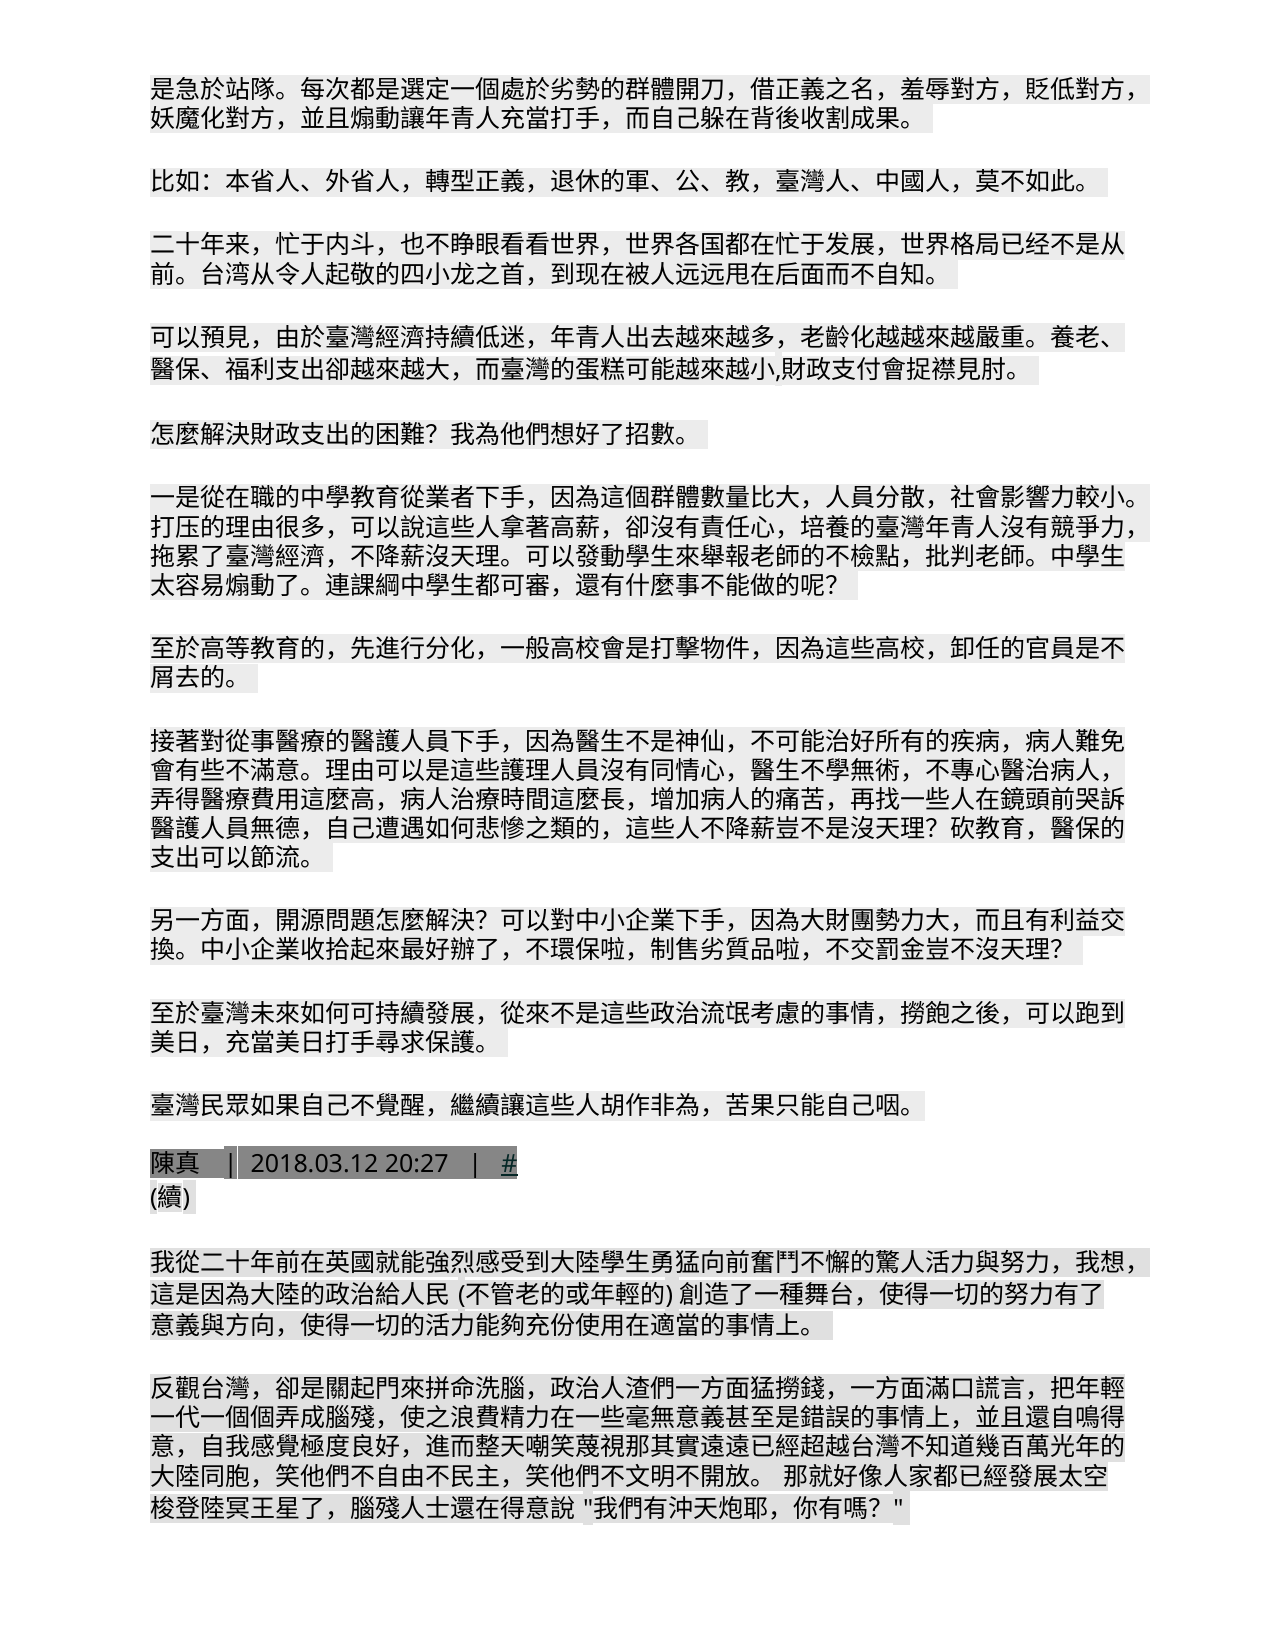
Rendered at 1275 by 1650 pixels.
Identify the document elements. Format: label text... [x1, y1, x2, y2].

text (續) 我從二十年前在英國就能強烈感受到大陸學生勇猛向前奮鬥不懈的驚人活力與努力，我想，這是因為大陸的政治給人民 (不管老的或年輕的) 創造了一種舞台，使得一切的努力有了意義與方向，使得一切的活力能夠充份使用在適當的事情上。 反觀台灣，卻是關起門來拼命洗腦，政治人渣們一方面猛撈錢，一方面滿口謊言，把年輕一代一個個弄成腦殘，使之浪費精力在一些毫無意義甚至是錯誤的事情上，並且還自鳴得意，自我感覺極度良好，進而整天嘲笑蔑視那其實遠遠已經超越台灣不知道幾百萬光年的大陸同胞，笑他們不自由不民主，笑他們不文明不開放。 那就好像人家都已經發展太空梭登陸冥王星了，腦殘人士還在得意說 "我們有沖天炮耶，你有嗎？" 許多時候，面對周遭幾乎沒幾個例外的腦殘人士，我真是感到很無言，只能無語問蒼天。 [150, 1179, 1125, 1559]
text 陳真 | 2018.03.12 20:27 | # [150, 1146, 1125, 1179]
text 臺灣與大陸如何相處，確實是當務之急，现在留給臺灣的時間不多了。 若是選獨立，一定會開戶戰爭；那就趕快備戰，兵員不夠趕緊徵兵，武器不夠趕緊採購，能找到的外援趕緊找。 若是選統一，那就趕快實現官方往來，儘早談判。 若是還選擇不獨不統，那就不要再煽動這種仇恨，人為加劇分裂，儘早緩和目前的緊張局勢。 但維持現狀不會太久，隨著大陸國力的進一步增强，民眾對兩岸分裂局面的容忍度會越來越低。因为台湾分裂本是列强欺辱中国所带来的后果，这种分裂对大陆人来说是一种屈辱的印记。統一臺灣，可以說是大陸人普遍的共識。 台湾那种想偏安一隅，满足自己小确幸的心态是大陆不能理解的。这种小确幸就是一种麻醉剂，不断消磨台湾年青人斗志，一个社会有少量这样的人不可怕，但整个社会都沉浸在这种氛围当中就是大的危机。天下没有大同，国与国的竞争仍然激烈。台湾即使独立，这种氛围之下，如何应对竞争与挑战？如何能长久的维持这种小确幸？靠什么赢得自己的尊严？ 大陆人从来是以大国的心态看待世界，以屹立于世界民族之林为己任的。近代中国积贫积弱到受人任意欺凌，任人宰割的地步，仍然有无数的仁人志士为中华民族的复兴在奋斗、在流血、在牺牲。这些人于个人，生活是处于社会的上层的，为什么愿意作出牺牲？是民族自豪感、自信心、自尊心在激励他们，“天下兴亡，匹夫有责”的责任感在驱使他们。 中华人民共和国建立国之初，内忧外患，无数人投身到国家的建设当中，忍饥挨饿，不计个人得失，在废墟上重建自己的家园，即使在最需要处援的时侯，也没有放弃尊严，甘当苏联的小弟，任人驱使。 台湾一些人甘当美日走狗，在美日面前毫无尊严，挟洋自重，还洋洋得意的做为是大陆最为鄙视的。说实话，台湾看不起的印度所表现出的民族自信心和自豪感还是让人尊敬的，虽然有时难免表现得有些幼稚。但比起台湾这种毫无骨气的表现还是强太多。 大陆在50年代提出“超英赶美”的口号，虽然脱离了当时的国情，带来了严重后果，属于盲目自大，但也展示出大陆所确定的目标就是要做世界第一。 臺灣現在如此肆無忌憚煽動兩岸仇恨，而且是官方带头，纵容民间这样做，實際上逼著大陸加速統一。從官方來說拖得越久，今后消彌兩岸仇恨的代價越大。從民間來說，臺灣不斷挑釁，會激發大陸民眾強烈不滿，逼着官方做出回应。 大陆无论是官方还是民间，一贯视台湾人为同胞，即使在老蒋时期，两岸严重对持期间，大陆也是以同情台湾同胞深受蒋氏政权压迫的心态看待台湾民众。當前若不是大陸屏蔽臺灣仇恨大陸的言論，恐怕維持當前和平的现状是不可能的。 台湾老说中共流脑，不是中共流脑民众将台湾当同胞，台海能有现在的平和？ 台湾一提到共产主义就视为洪水猛兽，也不认真去研究一下就直接加以否定。为什么马克思主义会产生于最早开始工业化的国家，而不是相对落后的国家？为什么上世纪全球会掀起一波社会主义的浪潮？為什麼英國曾有五成多名共產黨員？为什么美国会出台迫害共产党人的麦肯锡法案？这些国家的当权者在害怕什么？其理念一定有吸引人的地方，其理论一定有合理之处，其产生一定有历史原因。大陆选择这条道路也是有历史和国情的原因。这些并非不值得去思考。 一提到中共，总是将他与纳粹相提并论。也不思考一下，中共何能从小变大，从弱变强，能在军阀势力环顾的环境下崛起？能在经济遭受严重危机时，仍被人民所信赖？中共可以说犯许多错，有点还很严重，但中共并不没有做过恶，即便在上世纪八九年代，贪腐最为严重的时期，贪腐也不是中共做为一个政党的共识，而只是小集团的分脏。这与台湾一些政党将分脏作为组织内部的共识还是有着本质的区别。中共建国之初犯的错误，是没有完成从革命党到执政党身份的转变；后期犯的错误是执政水平和能力没跟不上时代发展。现在的中共越来越成熟也越来越自信，大陆民众对中共的信心和信任在进一步巩固，中共在大陆绝不是某些学者所声称的一推就倒的局面。台湾不能无视中共的存在，不能不去深入的了解中共。因为这是所有台湾人未来必须面对的。 可以说，现在的臺灣社會病了，政治勢力越來越法西斯化，政壇、政治團體中充斥著政治流氓。他們不斷製造議題，煽動民眾投入到一場又一場狂熱的政治運動當中。 每個議題，不是討論是非、對錯，而是強迫站隊。形勢急迫，大多數人不是思考對錯，而是急於站隊。每次都是選定一個處於劣勢的群體開刀，借正義之名，羞辱對方，貶低對方，妖魔化對方，並且煽動讓年青人充當打手，而自己躲在背後收割成果。 比如：本省人、外省人，轉型正義，退休的軍、公、教，臺灣人、中國人，莫不如此。 二十年来，忙于内斗，也不睁眼看看世界，世界各国都在忙于发展，世界格局已经不是从前。台湾从令人起敬的四小龙之首，到现在被人远远甩在后面而不自知。 可以預見，由於臺灣經濟持續低迷，年青人出去越來越多，老齡化越越來越嚴重。養老、醫保、福利支出卻越來越大，而臺灣的蛋糕可能越來越小,財政支付會捉襟見肘。 怎麼解決財政支出的困難？我為他們想好了招數。 一是從在職的中學教育從業者下手，因為這個群體數量比大，人員分散，社會影響力較小。打压的理由很多，可以說這些人拿著高薪，卻沒有責任心，培養的臺灣年青人沒有競爭力，拖累了臺灣經濟，不降薪沒天理。可以發動學生來舉報老師的不檢點，批判老師。中學生太容易煽動了。連課綱中學生都可審，還有什麼事不能做的呢？ 至於高等教育的，先進行分化，一般高校會是打擊物件，因為這些高校，卸任的官員是不屑去的。 接著對從事醫療的醫護人員下手，因為醫生不是神仙，不可能治好所有的疾病，病人難免會有些不滿意。理由可以是這些護理人員沒有同情心，醫生不學無術，不專心醫治病人，弄得醫療費用這麼高，病人治療時間這麼長，增加病人的痛苦，再找一些人在鏡頭前哭訴醫護人員無德，自己遭遇如何悲慘之類的，這些人不降薪豈不是沒天理？砍教育，醫保的支出可以節流。 另一方面，開源問題怎麼解決？可以對中小企業下手，因為大財團勢力大，而且有利益交換。中小企業收拾起來最好辦了，不環保啦，制售劣質品啦，不交罰金豈不沒天理？ 至於臺灣未來如何可持續發展，從來不是這些政治流氓考慮的事情，撈飽之後，可以跑到美日，充當美日打手尋求保護。 臺灣民眾如果自己不覺醒，繼續讓這些人胡作非為，苦果只能自己咽。 [150, 75, 1125, 1121]
